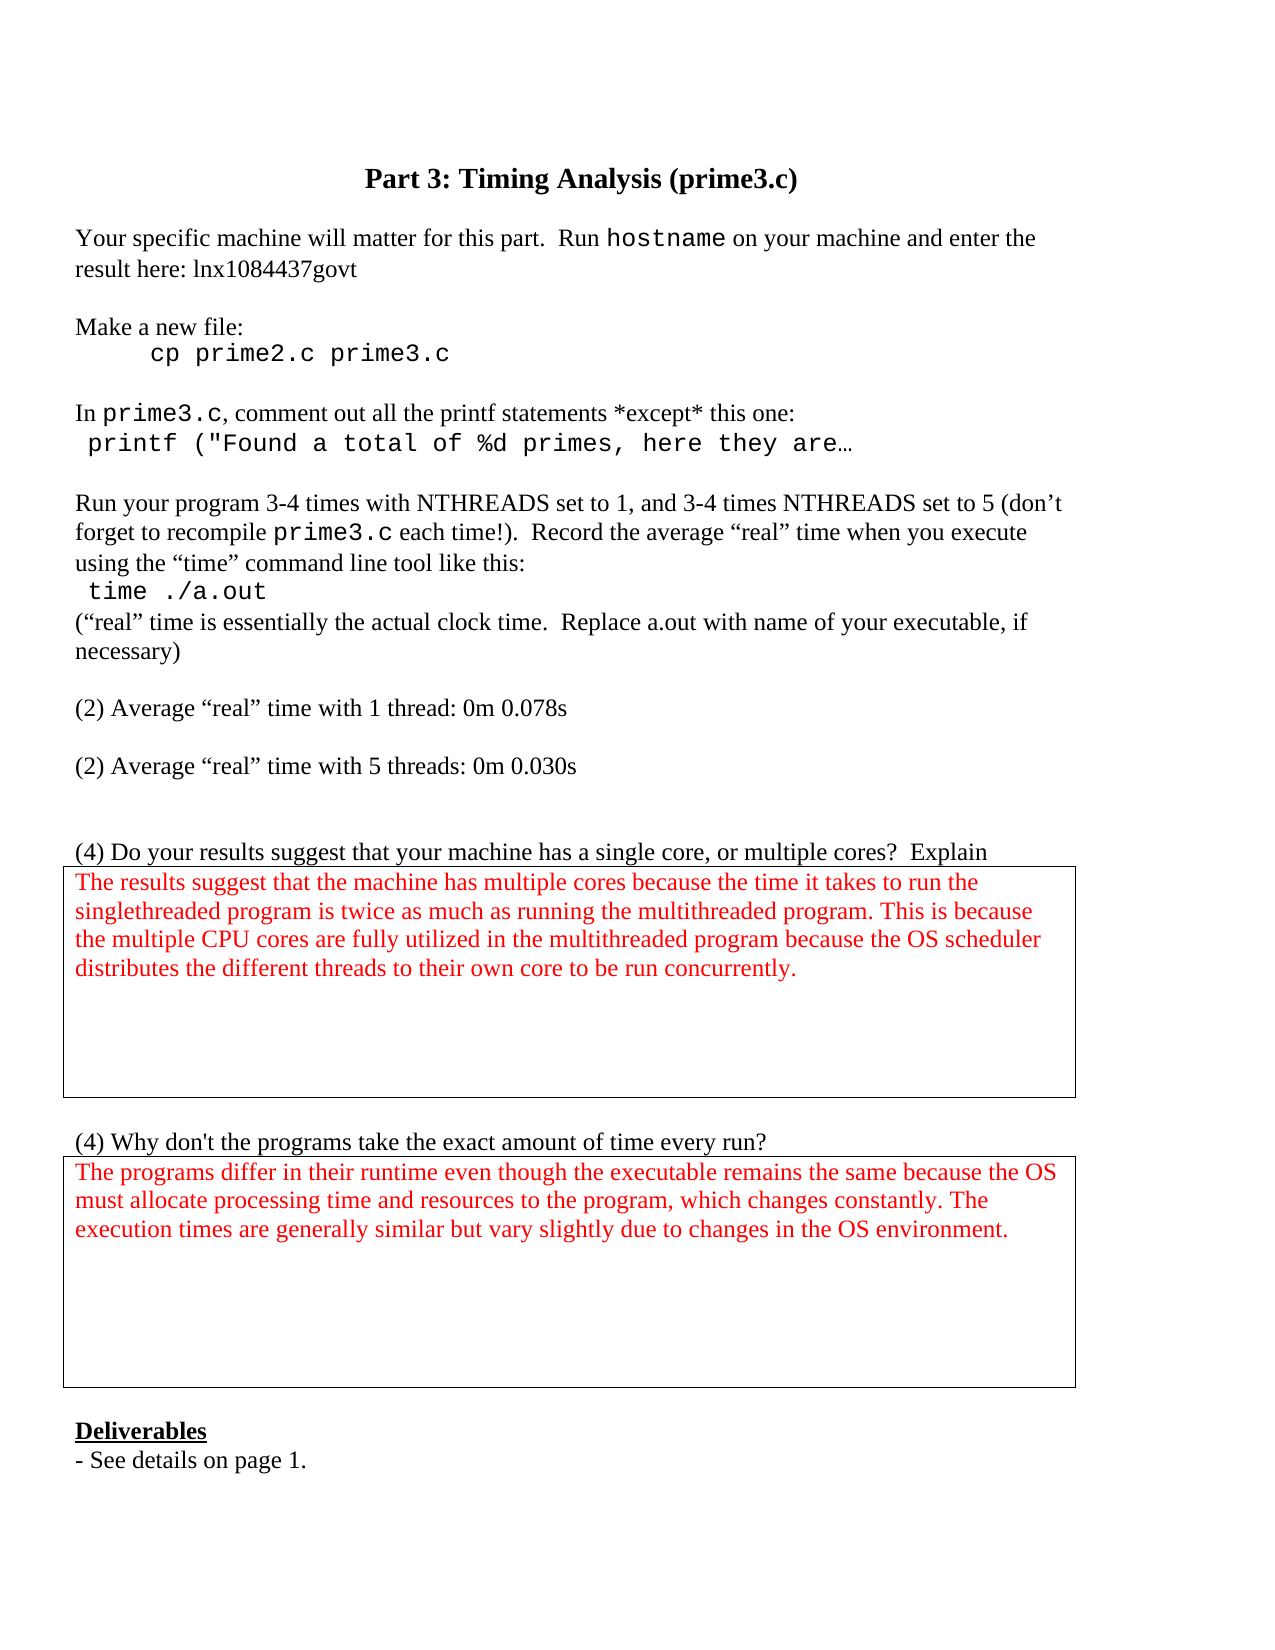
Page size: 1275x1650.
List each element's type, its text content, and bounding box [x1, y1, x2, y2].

text In prime3.c, comment out all the printf statements *except* this one: printf ("Found a total of %d primes, here they are… [75, 398, 1087, 459]
text Make a new file: [75, 312, 1087, 341]
text (2) Average “real” time with 5 threads: 0m 0.030s [75, 751, 1087, 780]
text cp prime2.c prime3.c [75, 341, 1087, 369]
text - See details on page 1. [75, 1445, 1087, 1474]
text (4) Do your results suggest that your machine has a single core, or multiple cores? Explain [75, 837, 1087, 866]
text (2) Average “real” time with 1 thread: 0m 0.078s [75, 693, 1087, 722]
text (“real” time is essentially the actual clock time. Replace a.out with name of your executable, if necessary) [75, 607, 1087, 665]
text Run your program 3-4 times with NTHREADS set to 1, and 3-4 times NTHREADS set to 5 (don’t forget to recompile prime3.c each time!). Record the average “real” time when you execute using the “time” command line tool like this: time ./a.out [75, 488, 1087, 607]
text Your specific machine will matter for this part. Run hostname on your machine and enter the result here: lnx1084437govt [75, 223, 1087, 283]
text Part 3: Timing Analysis (prime3.c) [75, 161, 1087, 195]
text (4) Why don't the programs take the exact amount of time every run? [75, 1127, 1087, 1156]
table_header The programs differ in their runtime even though the executable remains the same because the OS must allocate processing time and resources to the program, which changes constantly. The execution times are generally similar but vary slightly due to changes in the OS environment. [64, 1157, 1075, 1387]
text Deliverables [75, 1416, 1087, 1445]
table_header The results suggest that the machine has multiple cores because the time it takes to run the singlethreaded program is twice as much as running the multithreaded program. This is because the multiple CPU cores are fully utilized in the multithreaded program because the OS scheduler distributes the different threads to their own core to be run concurrently. [64, 867, 1075, 1097]
